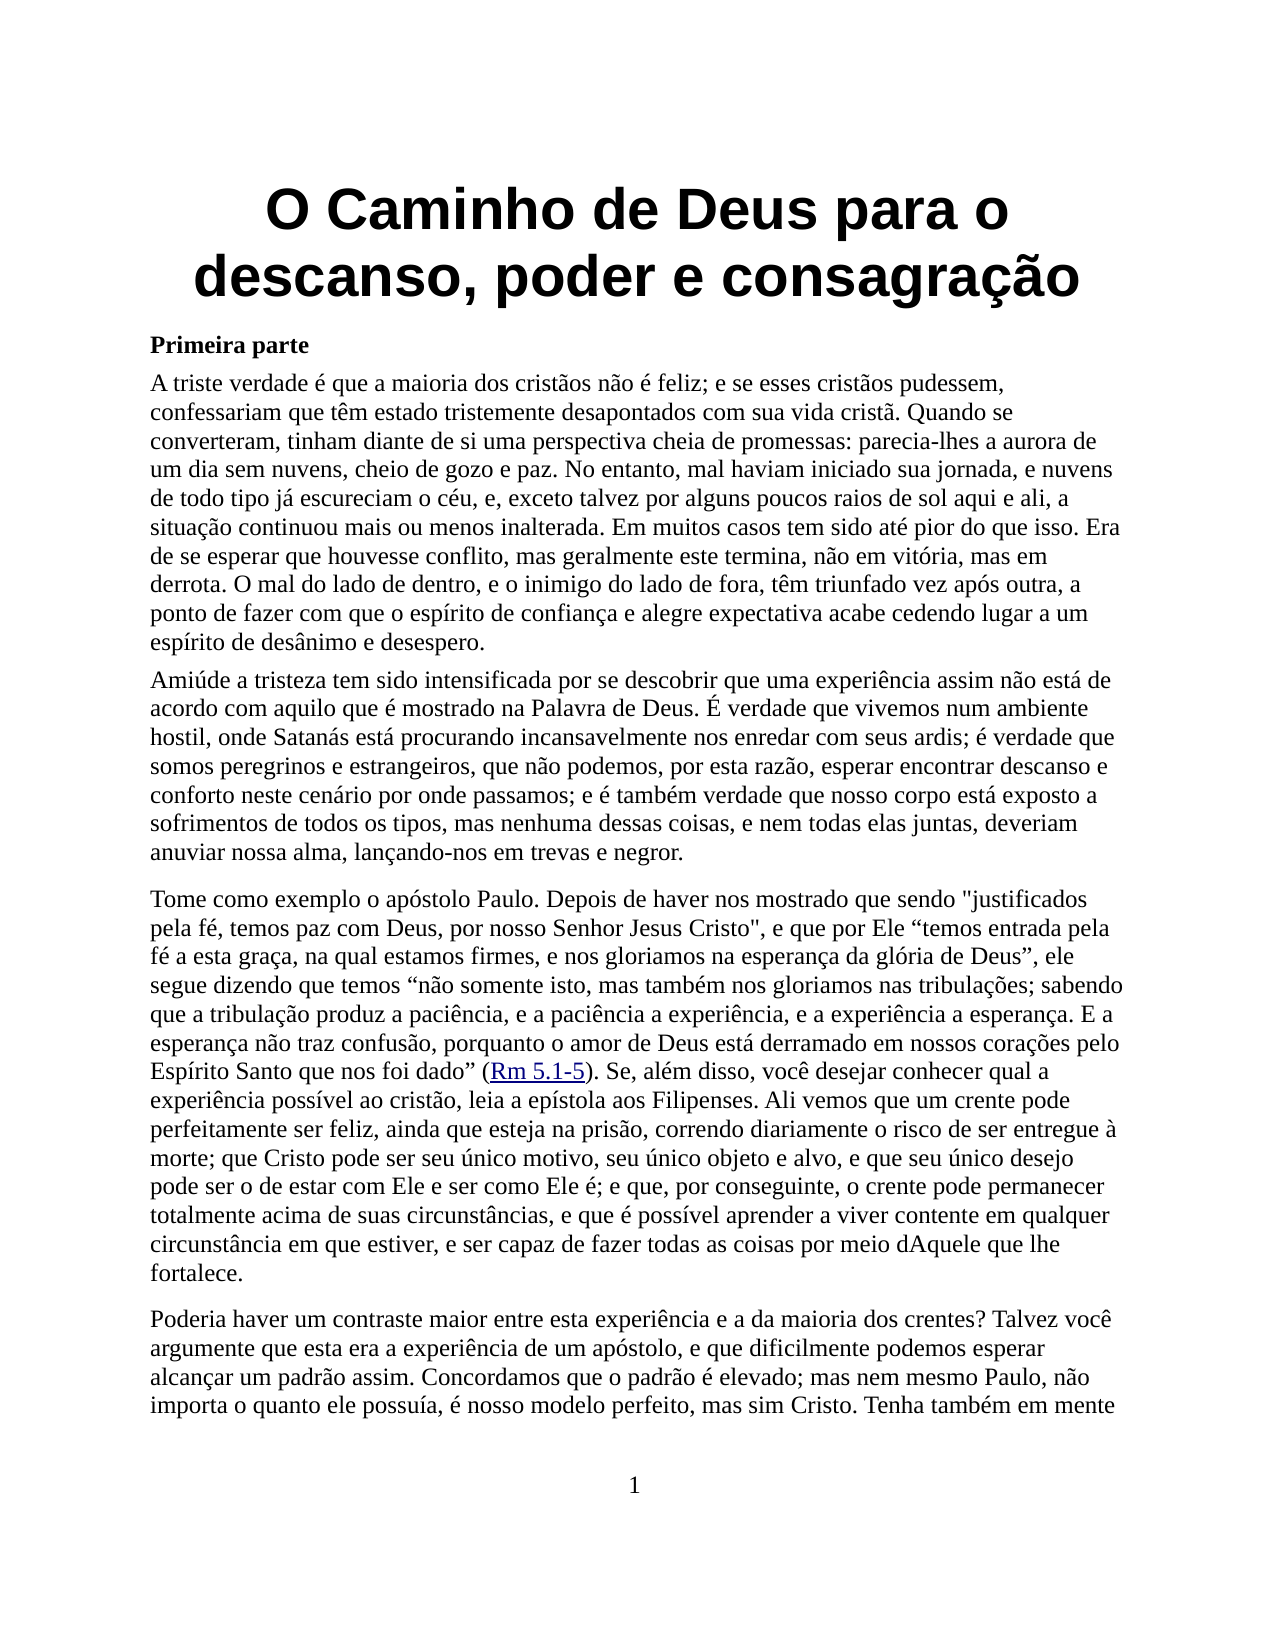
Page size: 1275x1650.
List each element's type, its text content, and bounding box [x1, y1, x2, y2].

text A triste verdade é que a maioria dos cristãos não é feliz; e se esses cristãos pudessem, confessariam que têm estado tristemente desapontados com sua vida cristã. Quando se converteram, tinham diante de si uma perspectiva cheia de promessas: parecia-lhes a aurora de um dia sem nuvens, cheio de gozo e paz. No entanto, mal haviam iniciado sua jornada, e nuvens de todo tipo já escureciam o céu, e, exceto talvez por alguns poucos raios de sol aqui e ali, a situação continuou mais ou menos inalterada. Em muitos casos tem sido até pior do que isso. Era de se esperar que houvesse conflito, mas geralmente este termina, não em vitória, mas em derrota. O mal do lado de dentro, e o inimigo do lado de fora, têm triunfado vez após outra, a ponto de fazer com que o espírito de confiança e alegre expectativa acabe cedendo lugar a um espírito de desânimo e desespero. [150, 368, 1125, 656]
text Tome como exemplo o apóstolo Paulo. Depois de haver nos mostrado que sendo "justificados pela fé, temos paz com Deus, por nosso Senhor Jesus Cristo", e que por Ele “temos entrada pela fé a esta graça, na qual estamos firmes, e nos gloriamos na esperança da glória de Deus”, ele segue dizendo que temos “não somente isto, mas também nos gloriamos nas tribulações; sabendo que a tribulação produz a paciência, e a paciência a experiência, e a experiência a esperança. E a esperança não traz confusão, porquanto o amor de Deus está derramado em nossos corações pelo Espírito Santo que nos foi dado” (Rm 5.1-5). Se, além disso, você desejar conhecer qual a experiência possível ao cristão, leia a epístola aos Filipenses. Ali vemos que um crente pode perfeitamente ser feliz, ainda que esteja na prisão, correndo diariamente o risco de ser entregue à morte; que Cristo pode ser seu único motivo, seu único objeto e alvo, e que seu único desejo pode ser o de estar com Ele e ser como Ele é; e que, por conseguinte, o crente pode permanecer totalmente acima de suas circunstâncias, e que é possível aprender a viver contente em qualquer circunstância em que estiver, e ser capaz de fazer todas as coisas por meio dAquele que lhe fortalece. [150, 884, 1125, 1286]
text Poderia haver um contraste maior entre esta experiência e a da maioria dos crentes? Talvez você argumente que esta era a experiência de um apóstolo, e que dificilmente podemos esperar alcançar um padrão assim. Concordamos que o padrão é elevado; mas nem mesmo Paulo, não importa o quanto ele possuía, é nosso modelo perfeito, mas sim Cristo. Tenha também em mente [150, 1304, 1125, 1419]
text Amiúde a tristeza tem sido intensificada por se descobrir que uma experiência assim não está de acordo com aquilo que é mostrado na Palavra de Deus. É verdade que vivemos num ambiente hostil, onde Satanás está procurando incansavelmente nos enredar com seus ardis; é verdade que somos peregrinos e estrangeiros, que não podemos, por esta razão, esperar encontrar descanso e conforto neste cenário por onde passamos; e é também verdade que nosso corpo está exposto a sofrimentos de todos os tipos, mas nenhuma dessas coisas, e nem todas elas juntas, deveriam anuviar nossa alma, lançando-nos em trevas e negror. [150, 665, 1125, 866]
title O Caminho de Deus para o descanso, poder e consagração [150, 175, 1125, 309]
text Primeira parte [150, 331, 1125, 359]
